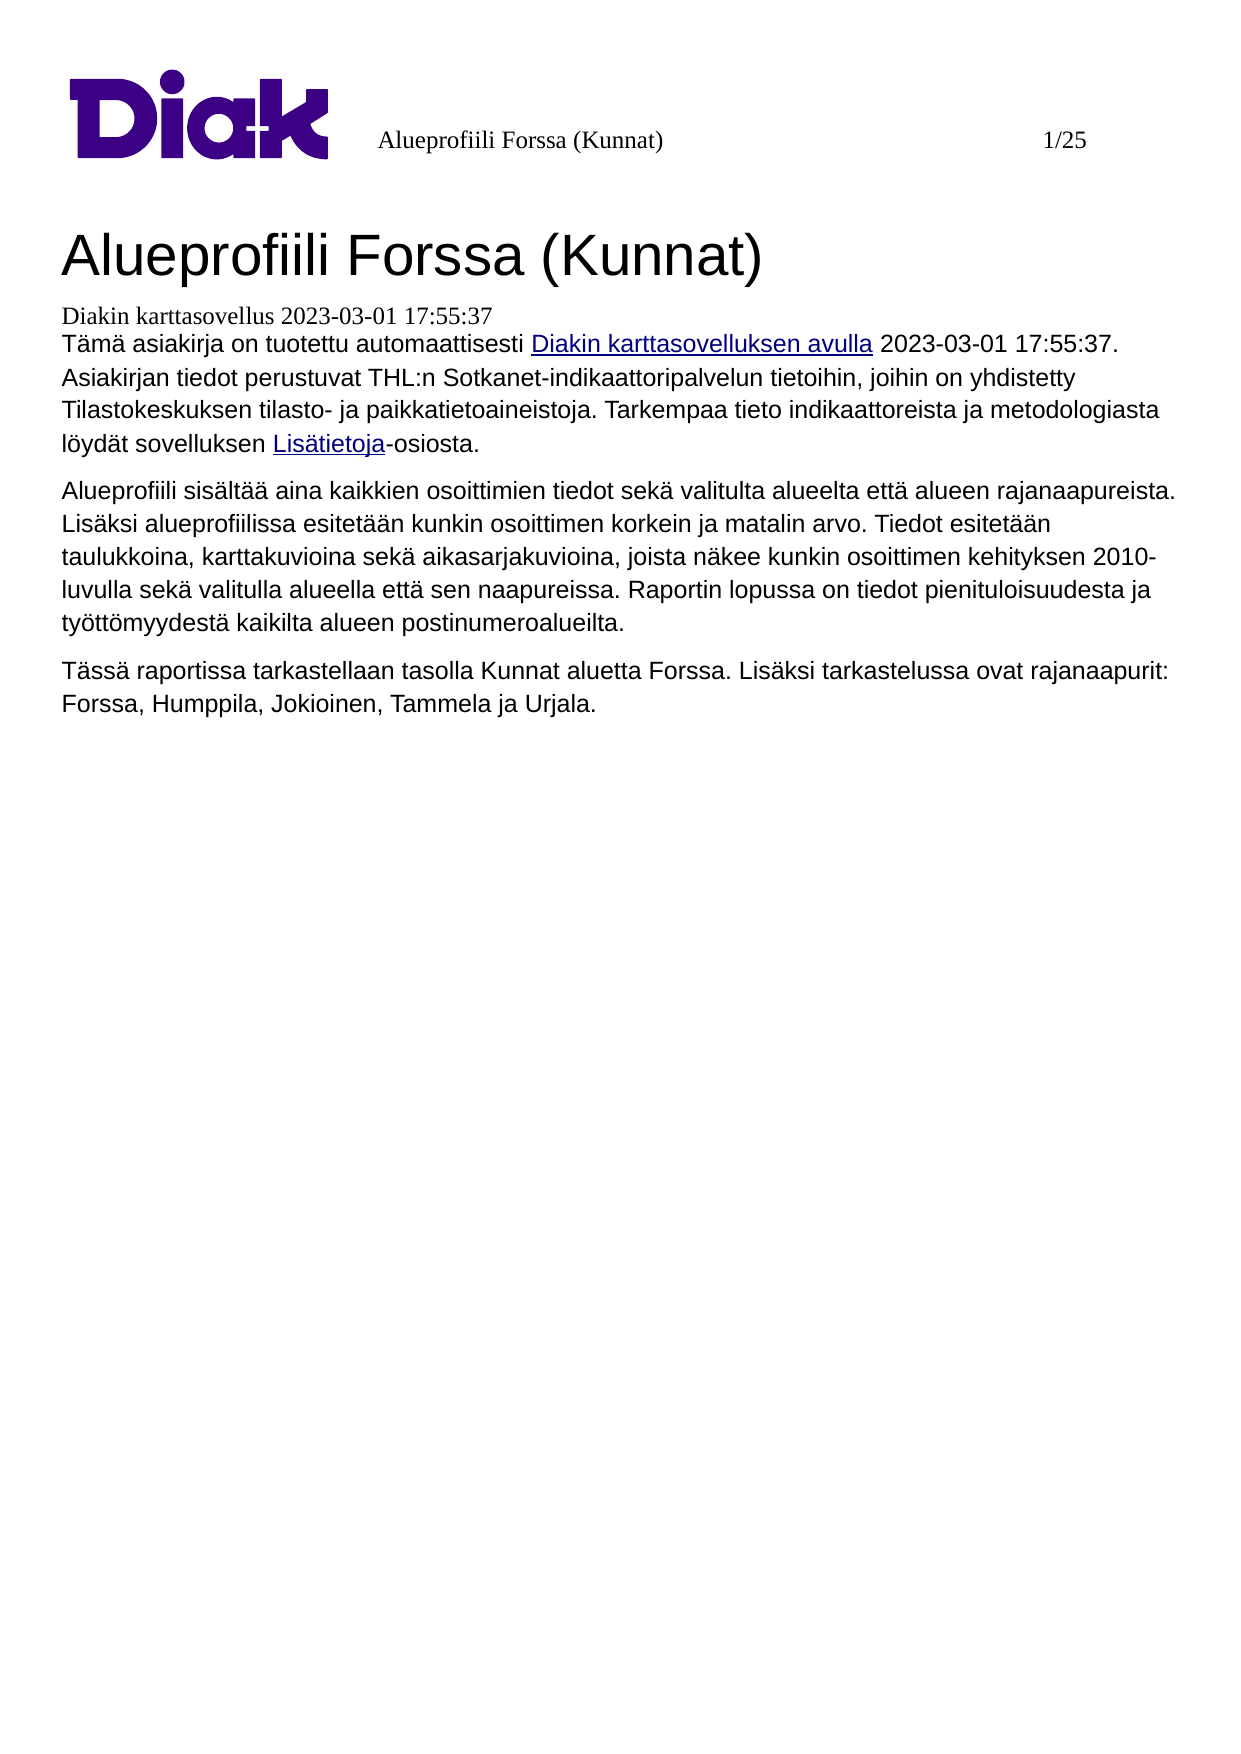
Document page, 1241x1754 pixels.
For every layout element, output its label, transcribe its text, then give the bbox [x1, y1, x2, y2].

text Alueprofiili sisältää aina kaikkien osoittimien tiedot sekä valitulta alueelta että alueen rajanaapureista. Lisäksi alueprofiilissa esitetään kunkin osoittimen korkein ja matalin arvo. Tiedot esitetään taulukkoina, karttakuvioina sekä aikasarjakuvioina, joista näkee kunkin osoittimen kehityksen 2010-luvulla sekä valitulla alueella että sen naapureissa. Raportin lopussa on tiedot pienituloisuudesta ja työttömyydestä kaikilta alueen postinumeroalueilta. [61, 476, 1179, 637]
title Alueprofiili Forssa (Kunnat) [61, 221, 1179, 288]
text Tämä asiakirja on tuotettu automaattisesti Diakin karttasovelluksen avulla 2023-03-01 17:55:37. Asiakirjan tiedot perustuvat THL:n Sotkanet-indikaattoripalvelun tietoihin, joihin on yhdistetty Tilastokeskuksen tilasto- ja paikkatietoaineistoja. Tarkempaa tieto indikaattoreista ja metodologiasta löydät sovelluksen Lisätietoja-osiosta. [61, 329, 1179, 457]
text Tässä raportissa tarkastellaan tasolla Kunnat aluetta Forssa. Lisäksi tarkastelussa ovat rajanaapurit: Forssa, Humppila, Jokioinen, Tammela ja Urjala. [61, 656, 1179, 718]
text Diakin karttasovellus 2023-03-01 17:55:37 [61, 301, 1179, 329]
